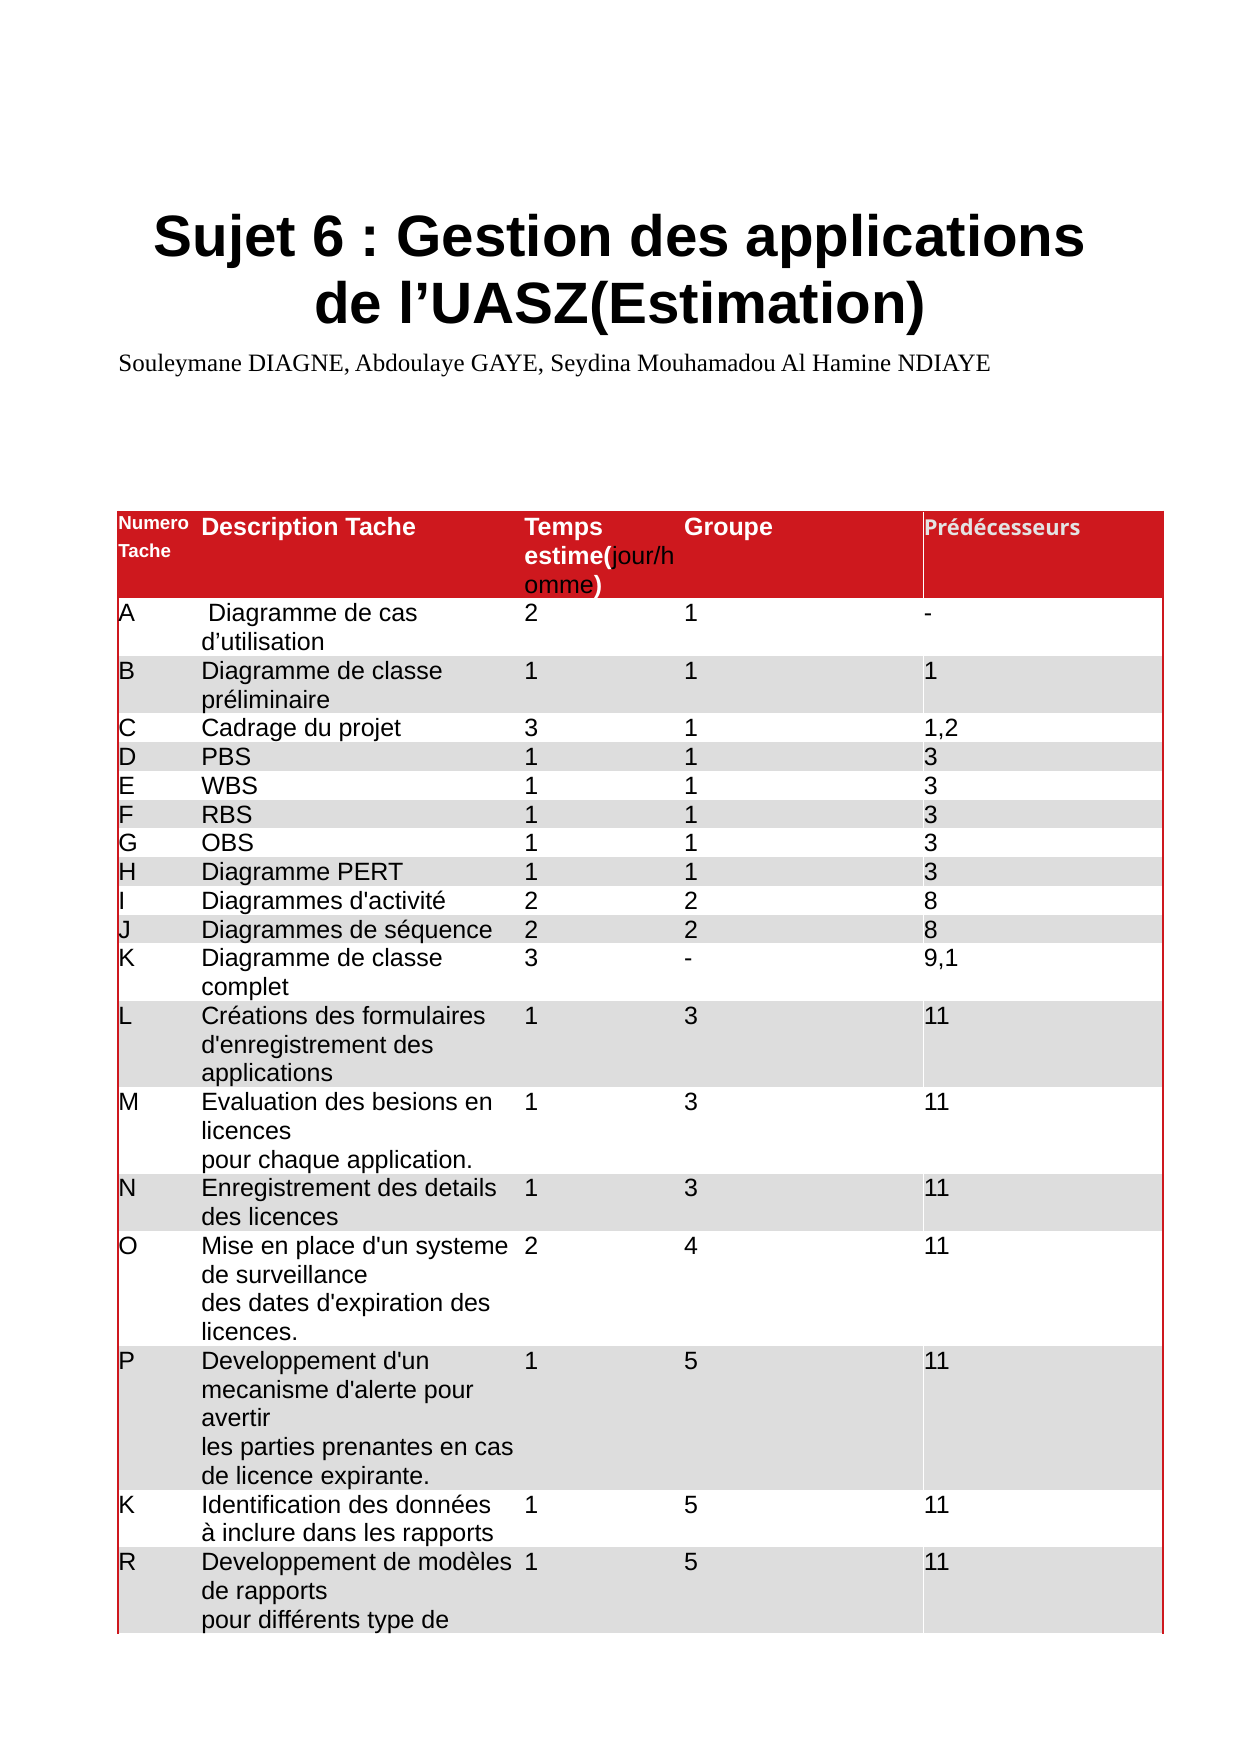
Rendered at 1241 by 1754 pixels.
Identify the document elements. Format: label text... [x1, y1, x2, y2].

table_cell OBS [201, 829, 524, 857]
table_cell Evaluation des besions en licences pour chaque application. [201, 1087, 524, 1173]
table_cell 3 [924, 771, 1162, 800]
table_cell 1 [524, 800, 684, 828]
table_cell 2 [684, 915, 923, 943]
table_cell G [119, 829, 201, 857]
table_cell 3 [684, 1087, 923, 1173]
table_cell 11 [924, 1231, 1162, 1346]
table_cell 1 [684, 714, 923, 742]
table_header Groupe [684, 512, 923, 598]
table_cell K [119, 944, 201, 1001]
table_cell 5 [684, 1547, 923, 1633]
table_cell Diagrammes de séquence [201, 915, 524, 943]
table_cell Diagramme PERT [201, 857, 524, 886]
table_cell H [119, 857, 201, 886]
table_header Numero Tache [119, 512, 201, 598]
table_cell 11 [924, 1001, 1162, 1087]
table_cell - [924, 599, 1162, 656]
table_cell L [119, 1001, 201, 1087]
table_cell 2 [524, 886, 684, 915]
table_cell I [119, 886, 201, 915]
table_cell Créations des formulaires d'enregistrement des applications [201, 1001, 524, 1087]
table_cell 3 [924, 742, 1162, 771]
table_cell A [119, 599, 201, 656]
text Souleymane DIAGNE, Abdoulaye GAYE, Seydina Mouhamadou Al Hamine NDIAYE [118, 348, 1122, 377]
table_cell J [119, 915, 201, 943]
table_cell 1 [684, 829, 923, 857]
table_cell RBS [201, 800, 524, 828]
table_cell - [684, 944, 923, 1001]
table_cell 1 [524, 1174, 684, 1231]
table_cell 1 [684, 800, 923, 828]
table_cell 1 [924, 656, 1162, 713]
table_cell F [119, 800, 201, 828]
table_cell 1 [524, 1490, 684, 1547]
table_cell P [119, 1346, 201, 1490]
table_cell Developpement de modèles de rapports pour différents type de [201, 1547, 524, 1633]
table_cell Mise en place d'un systeme de surveillance des dates d'expiration des licences. [201, 1231, 524, 1346]
table_cell PBS [201, 742, 524, 771]
table_cell 11 [924, 1346, 1162, 1490]
table_cell 2 [524, 915, 684, 943]
table_cell 3 [924, 800, 1162, 828]
table_cell 2 [524, 1231, 684, 1346]
table_cell R [119, 1547, 201, 1633]
table_cell 1 [524, 857, 684, 886]
table_cell Diagramme de classe préliminaire [201, 656, 524, 713]
table_cell 3 [924, 857, 1162, 886]
table_cell K [119, 1490, 201, 1547]
table_cell 3 [524, 714, 684, 742]
table_cell 11 [924, 1087, 1162, 1173]
table_cell 11 [924, 1174, 1162, 1231]
table_cell Identification des données à inclure dans les rapports [201, 1490, 524, 1547]
table_cell Diagrammes d'activité [201, 886, 524, 915]
table_cell Enregistrement des details des licences [201, 1174, 524, 1231]
table_cell 1 [524, 1001, 684, 1087]
table_cell 3 [524, 944, 684, 1001]
table_cell 1 [684, 599, 923, 656]
table_cell Developpement d'un mecanisme d'alerte pour avertir les parties prenantes en cas de licence expirante. [201, 1346, 524, 1490]
table_cell 3 [684, 1001, 923, 1087]
table_cell 1 [684, 656, 923, 713]
table_cell 11 [924, 1547, 1162, 1633]
table_cell C [119, 714, 201, 742]
table_cell Cadrage du projet [201, 714, 524, 742]
table_cell N [119, 1174, 201, 1231]
table_cell 1 [684, 857, 923, 886]
table_cell 5 [684, 1490, 923, 1547]
table_cell E [119, 771, 201, 800]
table_cell 1 [524, 1547, 684, 1633]
table_cell 1 [524, 829, 684, 857]
table_cell 1 [684, 771, 923, 800]
table_cell 3 [924, 829, 1162, 857]
table_cell 1 [524, 771, 684, 800]
table_header Prédécesseurs [924, 512, 1162, 598]
table_cell 8 [924, 915, 1162, 943]
table_cell Diagramme de classe complet [201, 944, 524, 1001]
table_cell 4 [684, 1231, 923, 1346]
table_cell 1,2 [924, 714, 1162, 742]
table_cell 8 [924, 886, 1162, 915]
table_cell 2 [684, 886, 923, 915]
table_cell 3 [684, 1174, 923, 1231]
table_cell 1 [524, 1346, 684, 1490]
table_header Temps estime(jour/homme) [524, 512, 684, 598]
table_cell 1 [524, 742, 684, 771]
table_cell 1 [524, 656, 684, 713]
table_cell 2 [524, 599, 684, 656]
table_cell 9,1 [924, 944, 1162, 1001]
table_cell M [119, 1087, 201, 1173]
table_cell B [119, 656, 201, 713]
table_header Description Tache [201, 512, 524, 598]
table_cell D [119, 742, 201, 771]
table_cell 1 [524, 1087, 684, 1173]
title Sujet 6 : Gestion des applications de l’UASZ(Estimation) [118, 201, 1122, 336]
table_cell 1 [684, 742, 923, 771]
table_cell O [119, 1231, 201, 1346]
table_cell Diagramme de cas d’utilisation [201, 599, 524, 656]
table_cell 5 [684, 1346, 923, 1490]
table_cell WBS [201, 771, 524, 800]
table_cell 11 [924, 1490, 1162, 1547]
